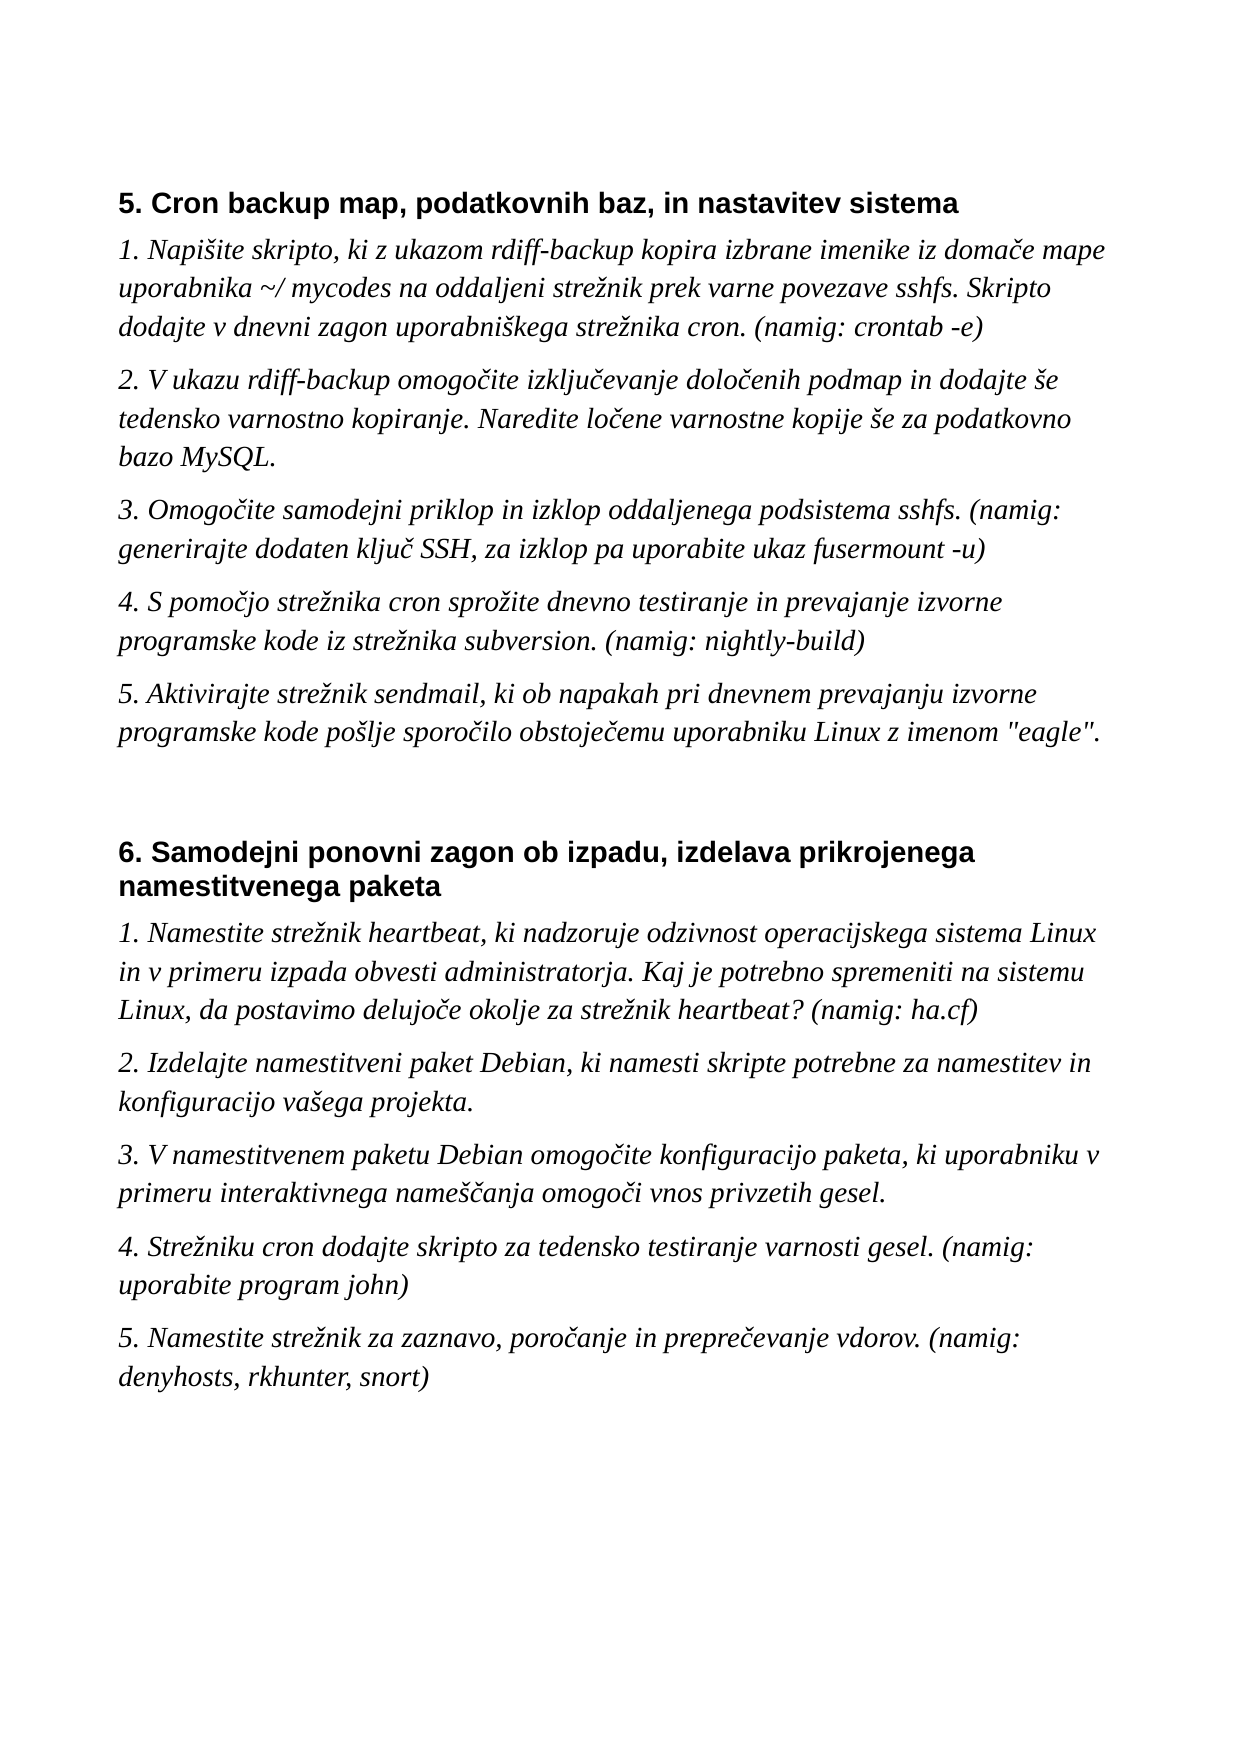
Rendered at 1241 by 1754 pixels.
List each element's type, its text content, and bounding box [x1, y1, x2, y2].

subtitle 5. Cron backup map, podatkovnih baz, in nastavitev sistema [118, 186, 1122, 219]
text 3. V namestitvenem paketu Debian omogočite konfiguracijo paketa, ki uporabniku v primeru interaktivnega nameščanja omogoči vnos privzetih gesel. [118, 1137, 1122, 1209]
text 1. Namestite strežnik heartbeat, ki nadzoruje odzivnost operacijskega sistema Linux in v primeru izpada obvesti administratorja. Kaj je potrebno spremeniti na sistemu Linux, da postavimo delujoče okolje za strežnik heartbeat? (namig: ha.cf) [118, 915, 1122, 1026]
text 4. S pomočjo strežnika cron sprožite dnevno testiranje in prevajanje izvorne programske kode iz strežnika subversion. (namig: nightly-build) [118, 584, 1122, 656]
text 4. Strežniku cron dodajte skripto za tedensko testiranje varnosti gesel. (namig: uporabite program john) [118, 1229, 1122, 1301]
text 3. Omogočite samodejni priklop in izklop oddaljenega podsistema sshfs. (namig: generirajte dodaten ključ SSH, za izklop pa uporabite ukaz fusermount -u) [118, 492, 1122, 564]
text 2. Izdelajte namestitveni paket Debian, ki namesti skripte potrebne za namestitev in konfiguracijo vašega projekta. [118, 1045, 1122, 1117]
subtitle 6. Samodejni ponovni zagon ob izpadu, izdelava prikrojenega namestitvenega paketa [118, 835, 1122, 903]
text 5. Aktivirajte strežnik sendmail, ki ob napakah pri dnevnem prevajanju izvorne programske kode pošlje sporočilo obstoječemu uporabniku Linux z imenom "eagle". [118, 676, 1122, 748]
text 5. Namestite strežnik za zaznavo, poročanje in preprečevanje vdorov. (namig: denyhosts, rkhunter, snort) [118, 1320, 1122, 1392]
text 1. Napišite skripto, ki z ukazom rdiff-backup kopira izbrane imenike iz domače mape uporabnika ~/ mycodes na oddaljeni strežnik prek varne povezave sshfs. Skripto dodajte v dnevni zagon uporabniškega strežnika cron. (namig: crontab -e) [118, 232, 1122, 343]
text 2. V ukazu rdiff-backup omogočite izključevanje določenih podmap in dodajte še tedensko varnostno kopiranje. Naredite ločene varnostne kopije še za podatkovno bazo MySQL. [118, 362, 1122, 473]
